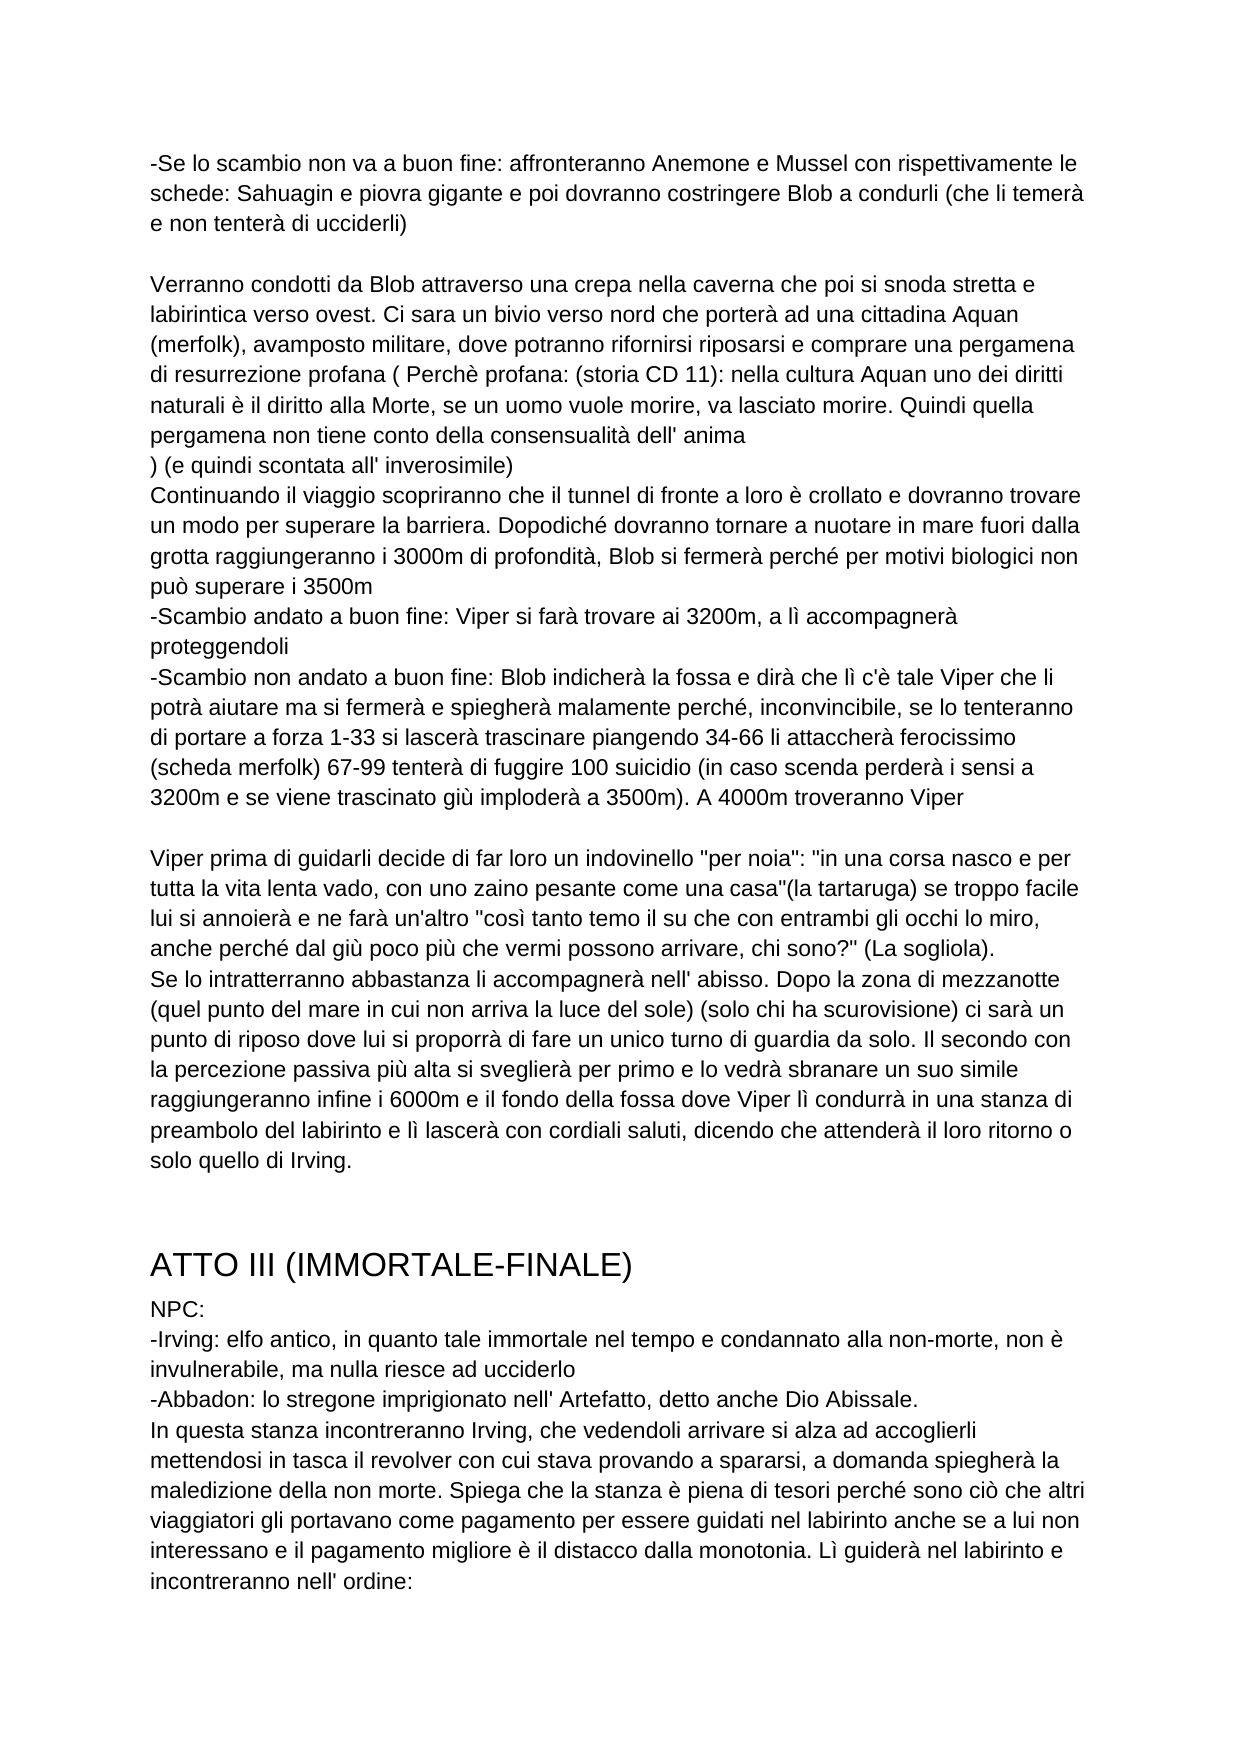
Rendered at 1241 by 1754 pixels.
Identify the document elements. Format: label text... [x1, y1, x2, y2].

text Verranno condotti da Blob attraverso una crepa nella caverna che poi si snoda stretta e labirintica verso ovest. Ci sara un bivio verso nord che porterà ad una cittadina Aquan (merfolk), avamposto militare, dove potranno rifornirsi riposarsi e comprare una pergamena di resurrezione profana ( Perchè profana: (storia CD 11): nella cultura Aquan uno dei diritti naturali è il diritto alla Morte, se un uomo vuole morire, va lasciato morire. Quindi quella pergamena non tiene conto della consensualità dell' anima [150, 271, 1090, 448]
text Viper prima di guidarli decide di far loro un indovinello "per noia": "in una corsa nasco e per tutta la vita lenta vado, con uno zaino pesante come una casa"(la tartaruga) se troppo facile lui si annoierà e ne farà un'altro "così tanto temo il su che con entrambi gli occhi lo miro, anche perché dal giù poco più che vermi possono arrivare, chi sono?" (La sogliola). [150, 845, 1090, 962]
text -‌Scambio non andato a buon fine: Blob indicherà la fossa e dirà che lì c'è tale Viper che li potrà aiutare ma si fermerà e spiegherà malamente perché, inconvincibile, se lo tenteranno di portare a forza 1-33 si lascerà trascinare piangendo 34-66 li attaccherà ferocissimo (scheda merfolk) 67-99 tenterà di fuggire 100 suicidio (in caso scenda perderà i sensi a 3200m e se viene trascinato giù imploderà a 3500m). A 4000m troveranno Viper [150, 663, 1090, 811]
text Se lo intratterranno abbastanza li accompagnerà nell' abisso. Dopo la zona di mezzanotte (quel punto del mare in cui non arriva la luce del sole) (solo chi ha scurovisione) ci sarà un punto di riposo dove lui si proporrà di fare un unico turno di guardia da solo. Il secondo con la percezione passiva più alta si sveglierà per primo e lo vedrà sbranare un suo simile raggiungeranno infine i 6000m e il fondo della fossa dove Viper lì condurrà in una stanza di preambolo del labirinto e lì lascerà con cordiali saluti, dicendo che attenderà il loro ritorno o solo quello di Irving. [150, 966, 1090, 1173]
text NPC: [150, 1296, 1090, 1322]
text In questa stanza incontreranno Irving, che vedendoli arrivare si alza ad accoglierli mettendosi in tasca il revolver con cui stava provando a spararsi, a domanda spiegherà la maledizione della non morte. Spiega che la stanza è piena di tesori perché sono ciò che altri viaggiatori gli portavano come pagamento per essere guidati nel labirinto anche se a lui non interessano e il pagamento migliore è il distacco dalla monotonia. Lì guiderà nel labirinto e incontreranno nell' ordine: [150, 1417, 1090, 1594]
text Continuando il viaggio scopriranno che il tunnel di fronte a loro è crollato e dovranno trovare un modo per superare la barriera. Dopodiché dovranno tornare a nuotare in mare fuori dalla grotta raggiungeranno i 3000m di profondità, Blob si fermerà perché per motivi biologici non può superare i 3500m [150, 482, 1090, 599]
subtitle ATTO III (IMMORTALE-FINALE) [150, 1245, 1090, 1283]
text -‌Scambio andato a buon fine: Viper si farà trovare ai 3200m, a lì accompagnerà proteggendoli [150, 603, 1090, 660]
text -‌Abbadon: lo stregone imprigionato nell' Artefatto, detto anche Dio Abissale. [150, 1386, 1090, 1413]
text -‌Se lo scambio non va a buon fine: affronteranno Anemone e Mussel con rispettivamente le schede: Sahuagin e piovra gigante e poi dovranno costringere Blob a condurli (che li temerà e non tenterà di ucciderli) [150, 150, 1090, 237]
text -‌Irving: elfo antico, in quanto tale immortale nel tempo e condannato alla non-morte, non è invulnerabile, ma nulla riesce ad ucciderlo [150, 1326, 1090, 1382]
text ) (e quindi scontata all' inverosimile) [150, 452, 1090, 478]
